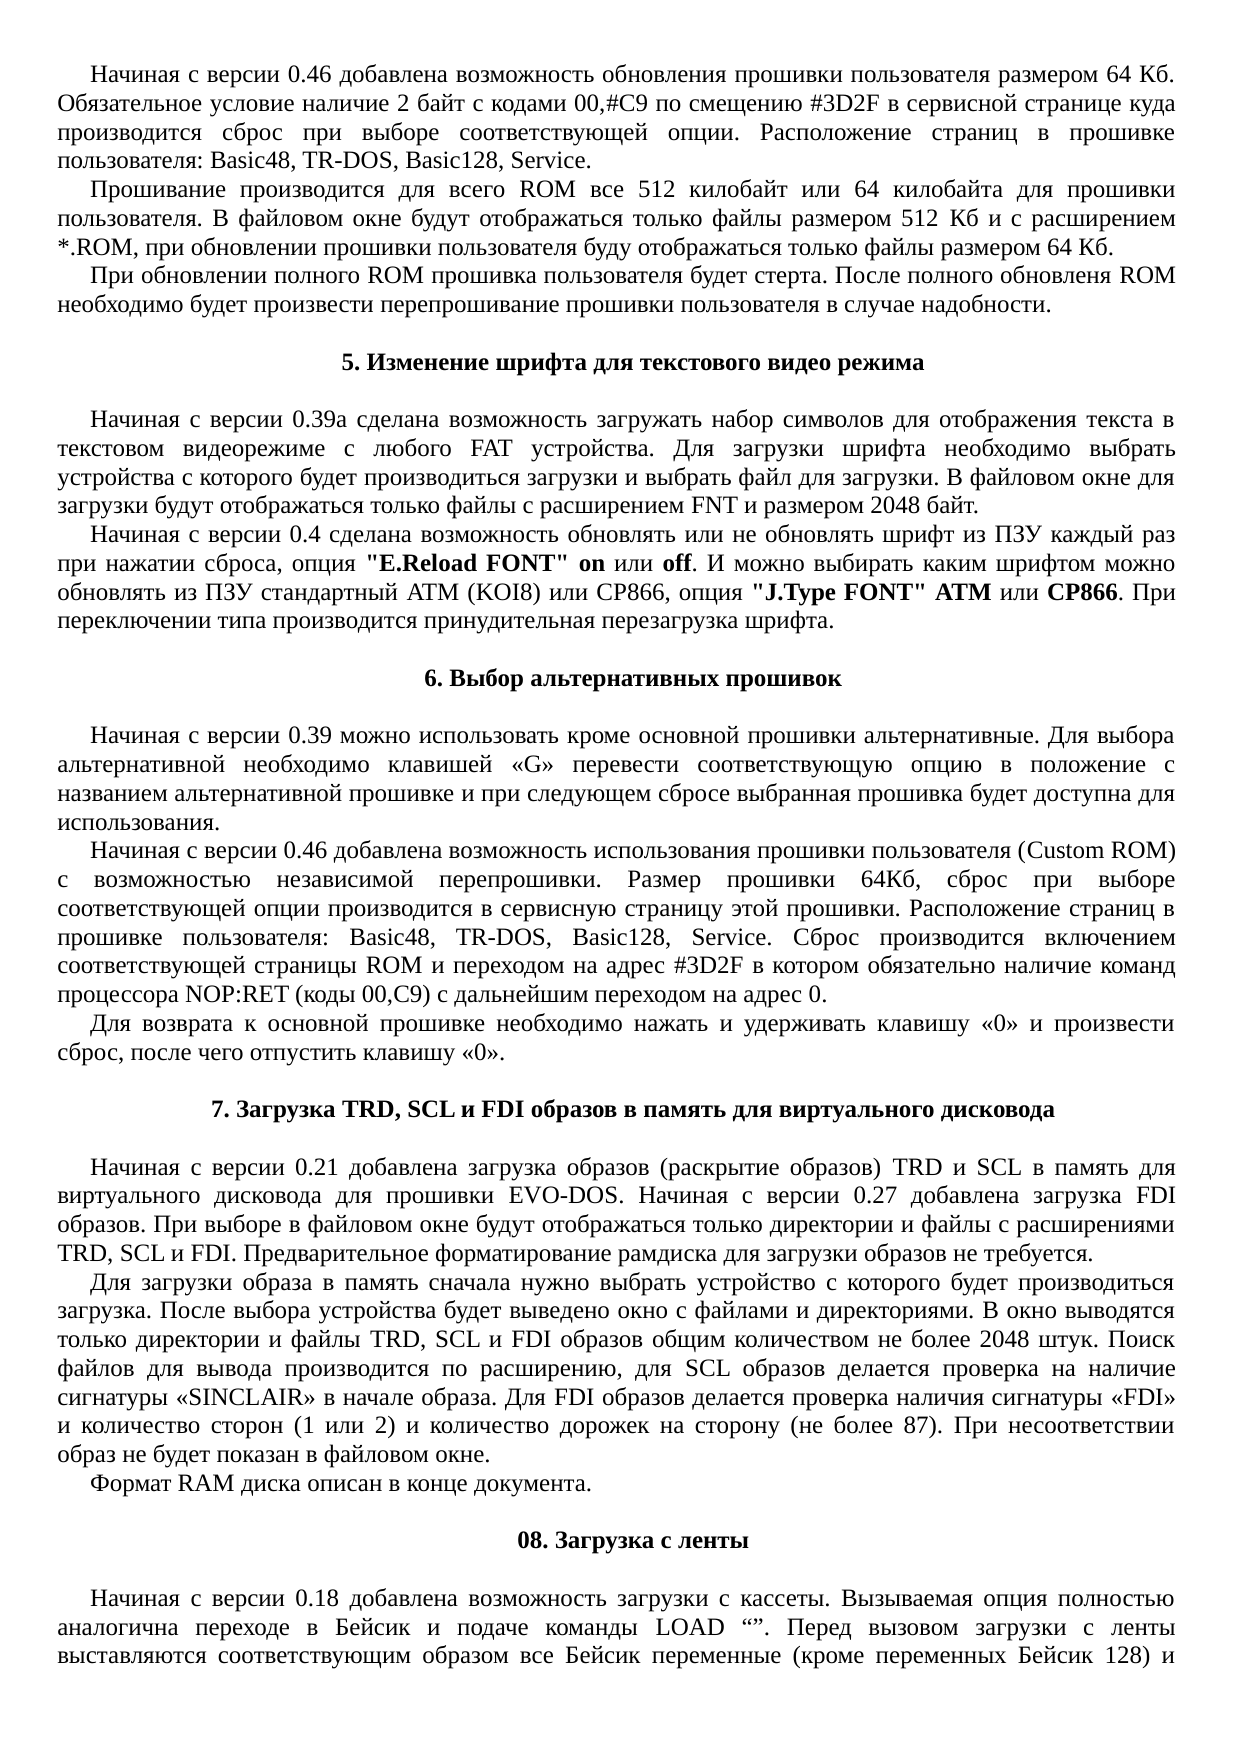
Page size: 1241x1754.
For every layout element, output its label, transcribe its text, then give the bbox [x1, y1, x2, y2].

text Начиная с версии 0.46 добавлена возможность обновления прошивки пользователя размером 64 Кб. Обязательное условие наличие 2 байт с кодами 00,#C9 по смещению #3D2F в сервисной странице куда производится сброс при выборе соответствующей опции. Расположение страниц в прошивке пользователя: Basic48, TR-DOS, Basic128, Service. [57, 59, 1176, 174]
text 6. Выбор альтернативных прошивок [57, 663, 1176, 692]
text Для возврата к основной прошивке необходимо нажать и удерживать клавишу «0» и произвести сброс, после чего отпустить клавишу «0». [57, 1008, 1176, 1066]
text Начиная с версии 0.39 можно использовать кроме основной прошивки альтернативные. Для выбора альтернативной необходимо клавишей «G» перевести соответствующую опцию в положение с названием альтернативной прошивке и при следующем сбросе выбранная прошивка будет доступна для использования. [57, 721, 1176, 836]
text 7. Загрузка TRD, SCL и FDI образов в память для виртуального дисковода [57, 1094, 1176, 1123]
text Начиная с версии 0.21 добавлена загрузка образов (раскрытие образов) TRD и SCL в память для виртуального дисковода для прошивки EVO-DOS. Начиная с версии 0.27 добавлена загрузка FDI образов. При выборе в файловом окне будут отображаться только директории и файлы с расширениями TRD, SCL и FDI. Предварительное форматирование рамдиска для загрузки образов не требуется. [57, 1152, 1176, 1267]
text Прошивание производится для всего ROM все 512 килобайт или 64 килобайта для прошивки пользователя. В файловом окне будут отображаться только файлы размером 512 Кб и с расширением *.ROM, при обновлении прошивки пользователя буду отображаться только файлы размером 64 Кб. [57, 174, 1176, 261]
text Для загрузки образа в память сначала нужно выбрать устройство с которого будет производиться загрузка. После выбора устройства будет выведено окно с файлами и директориями. В окно выводятся только директории и файлы TRD, SCL и FDI образов общим количеством не более 2048 штук. Поиск файлов для вывода производится по расширению, для SCL образов делается проверка на наличие сигнатуры «SINCLAIR» в начале образа. Для FDI образов делается проверка наличия сигнатуры «FDI» и количество сторон (1 или 2) и количество дорожек на сторону (не более 87). При несоответствии образ не будет показан в файловом окне. [57, 1267, 1176, 1468]
text Формат RAM диска описан в конце документа. [57, 1468, 1176, 1497]
text При обновлении полного ROM прошивка пользователя будет стерта. После полного обновленя ROM необходимо будет произвести перепрошивание прошивки пользователя в случае надобности. [57, 261, 1176, 318]
text 5. Изменение шрифта для текстового видео режима [57, 347, 1176, 376]
text Начиная с версии 0.18 добавлена возможность загрузки с кассеты. Вызываемая опция полностью аналогична переходе в Бейсик и подаче команды LOAD “”. Перед вызовом загрузки с ленты выставляются соответствующим образом все Бейсик переменные (кроме переменных Бейсик 128) и [57, 1583, 1176, 1669]
text Начиная с версии 0.39а сделана возможность загружать набор символов для отображения текста в текстовом видеорежиме с любого FAT устройства. Для загрузки шрифта необходимо выбрать устройства с которого будет производиться загрузки и выбрать файл для загрузки. В файловом окне для загрузки будут отображаться только файлы с расширением FNT и размером 2048 байт. [57, 404, 1176, 519]
text Начиная с версии 0.4 сделана возможность обновлять или не обновлять шрифт из ПЗУ каждый раз при нажатии сброса, опция "E.Reload FONT" on или off. И можно выбирать каким шрифтом можно обновлять из ПЗУ стандартный ATM (KOI8) или CP866, опция "J.Type FONT" ATM или CP866. При переключении типа производится принудительная перезагрузка шрифта. [57, 519, 1176, 634]
text 08. Загрузка с ленты [57, 1526, 1176, 1554]
text Начиная с версии 0.46 добавлена возможность использования прошивки пользователя (Custom ROM) с возможностью независимой перепрошивки. Размер прошивки 64Кб, сброс при выборе соответствующей опции производится в сервисную страницу этой прошивки. Расположение страниц в прошивке пользователя: Basic48, TR-DOS, Basic128, Service. Сброс производится включением соответствующей страницы ROM и переходом на адрес #3D2F в котором обязательно наличие команд процессора NOP:RET (коды 00,C9) с дальнейшим переходом на адрес 0. [57, 836, 1176, 1008]
